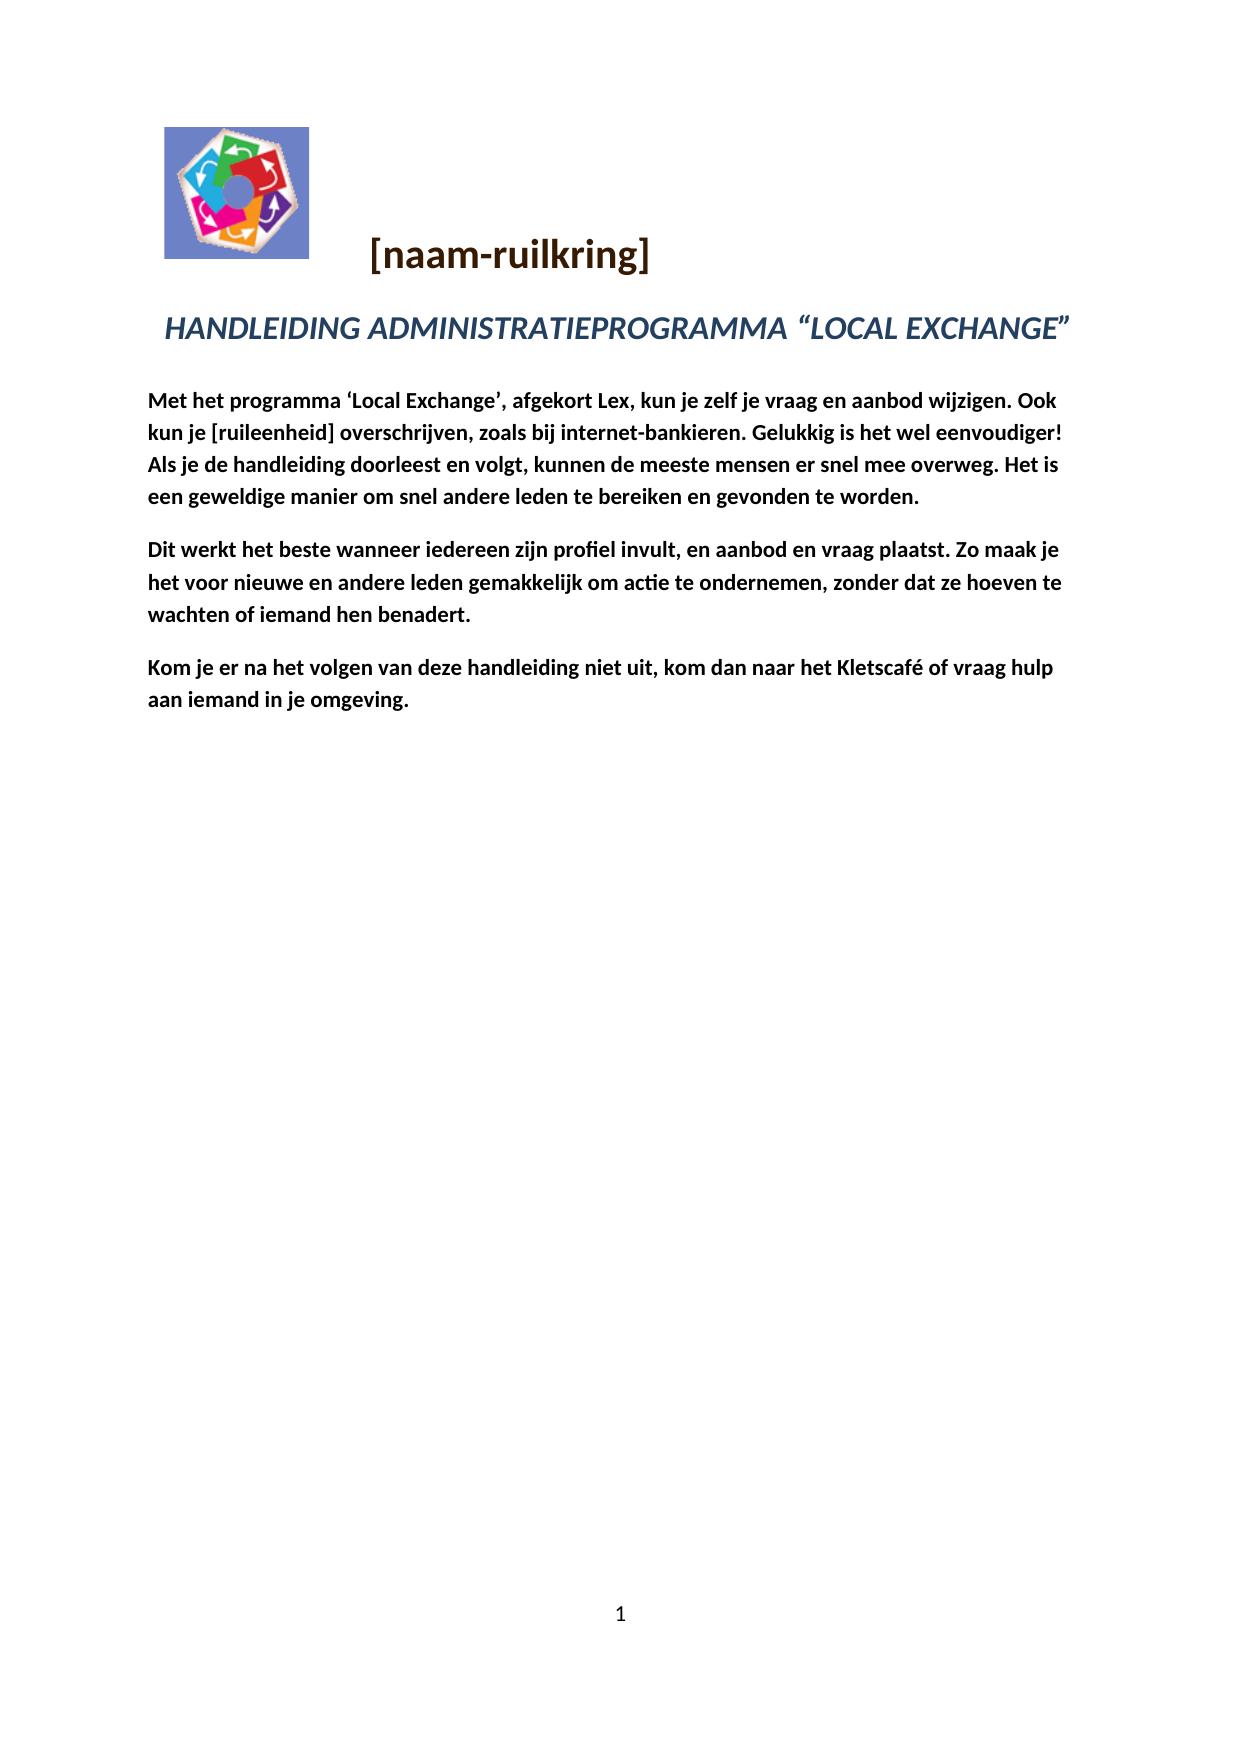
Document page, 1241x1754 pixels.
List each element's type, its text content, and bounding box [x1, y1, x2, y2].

text Met het programma ‘Local Exchange’, afgekort Lex, kun je zelf je vraag en aanbod wijzigen. Ook kun je [ruileenheid] overschrijven, zoals bij internet-bankieren. Gelukkig is het wel eenvoudiger! Als je de handleiding doorleest en volgt, kunnen de meeste mensen er snel mee overweg. Het is een geweldige manier om snel andere leden te bereiken en gevonden te worden. [148, 386, 1092, 511]
text [naam-ruilkring] [148, 118, 1092, 278]
text Kom je er na het volgen van deze handleiding niet uit, kom dan naar het Kletscafé of vraag hulp aan iemand in je omgeving. [148, 653, 1092, 713]
picture [164, 127, 310, 259]
text HANDLEIDING ADMINISTRATIEPROGRAMMA “LOCAL EXCHANGE” [148, 307, 1092, 348]
text Dit werkt het beste wanneer iedereen zijn profiel invult, en aanbod en vraag plaatst. Zo maak je het voor nieuwe en andere leden gemakkelijk om actie te ondernemen, zonder dat ze hoeven te wachten of iemand hen benadert. [148, 536, 1092, 628]
